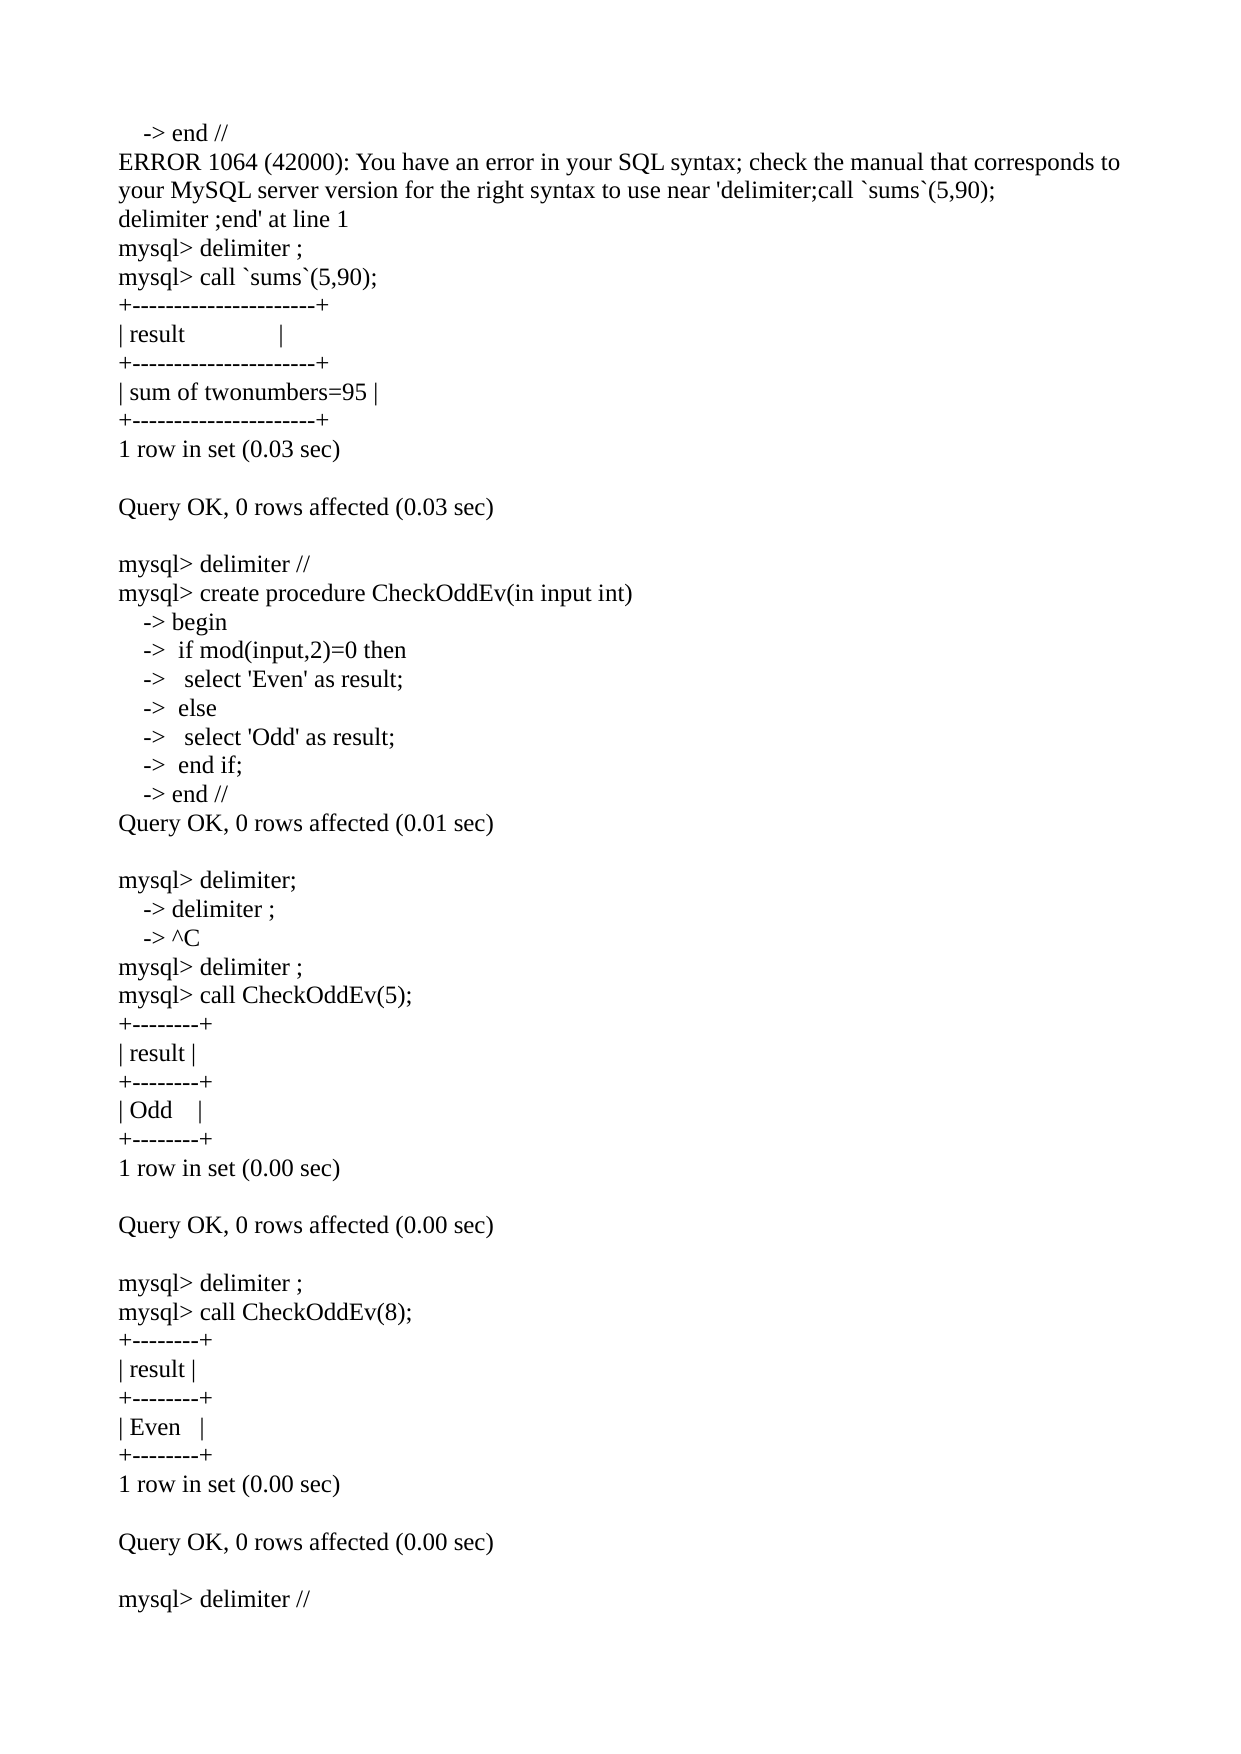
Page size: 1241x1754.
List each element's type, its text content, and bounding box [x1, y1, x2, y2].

text +--------+ [118, 1124, 1122, 1153]
text +--------+ [118, 1326, 1122, 1354]
text -> begin [118, 607, 1122, 636]
text mysql> call CheckOddEv(5); [118, 981, 1122, 1009]
text -> if mod(input,2)=0 then [118, 636, 1122, 664]
text +----------------------+ [118, 291, 1122, 319]
text -> end // [118, 118, 1122, 147]
text -> select 'Even' as result; [118, 664, 1122, 693]
text +--------+ [118, 1441, 1122, 1469]
text -> end // [118, 779, 1122, 808]
text -> ^C [118, 923, 1122, 952]
text -> select 'Odd' as result; [118, 722, 1122, 751]
text -> delimiter ; [118, 894, 1122, 923]
text | Even | [118, 1412, 1122, 1441]
text | result | [118, 319, 1122, 348]
text ERROR 1064 (42000): You have an error in your SQL syntax; check the manual that corresponds to your MySQL server version for the right syntax to use near 'delimiter;call `sums`(5,90); [118, 147, 1122, 204]
text delimiter ;end' at line 1 [118, 204, 1122, 233]
text mysql> call CheckOddEv(8); [118, 1297, 1122, 1326]
text mysql> delimiter ; [118, 952, 1122, 981]
text mysql> delimiter // [118, 549, 1122, 578]
text Query OK, 0 rows affected (0.01 sec) [118, 808, 1122, 837]
text mysql> delimiter ; [118, 1268, 1122, 1297]
text | sum of twonumbers=95 | [118, 377, 1122, 406]
text +----------------------+ [118, 348, 1122, 377]
text 1 row in set (0.00 sec) [118, 1153, 1122, 1182]
text | result | [118, 1038, 1122, 1067]
text +----------------------+ [118, 406, 1122, 434]
text mysql> delimiter ; [118, 233, 1122, 262]
text mysql> call `sums`(5,90); [118, 262, 1122, 291]
text | Odd | [118, 1096, 1122, 1124]
text +--------+ [118, 1009, 1122, 1038]
text -> else [118, 693, 1122, 722]
text mysql> create procedure CheckOddEv(in input int) [118, 578, 1122, 607]
text +--------+ [118, 1067, 1122, 1096]
text mysql> delimiter // [118, 1584, 1122, 1613]
text 1 row in set (0.03 sec) [118, 434, 1122, 463]
text mysql> delimiter; [118, 866, 1122, 894]
text -> end if; [118, 751, 1122, 779]
text Query OK, 0 rows affected (0.03 sec) [118, 492, 1122, 521]
text | result | [118, 1354, 1122, 1383]
text Query OK, 0 rows affected (0.00 sec) [118, 1211, 1122, 1239]
text Query OK, 0 rows affected (0.00 sec) [118, 1527, 1122, 1556]
text +--------+ [118, 1383, 1122, 1412]
text 1 row in set (0.00 sec) [118, 1469, 1122, 1498]
